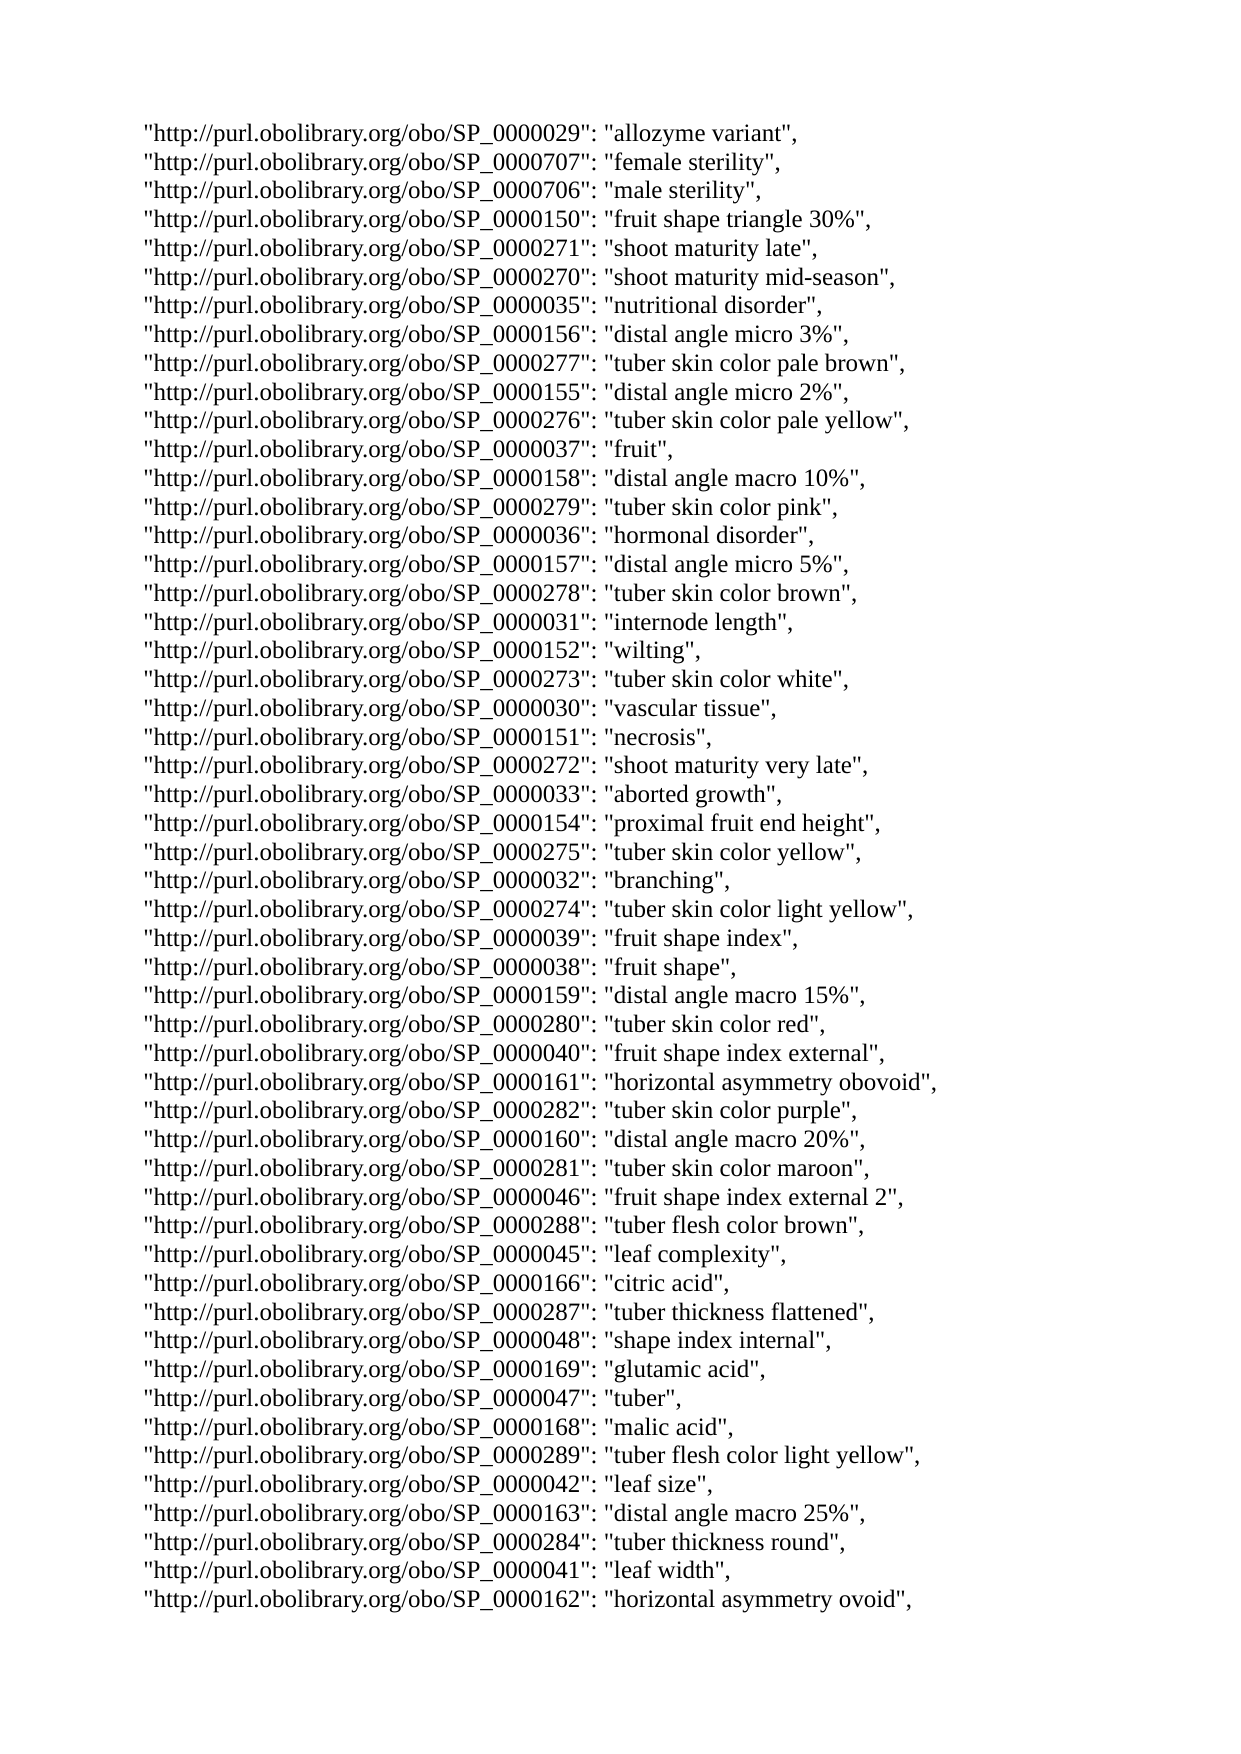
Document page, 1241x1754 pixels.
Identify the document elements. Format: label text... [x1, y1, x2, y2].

text "http://purl.obolibrary.org/obo/SP_0000160": "distal angle macro 20%", [118, 1124, 1122, 1153]
text "http://purl.obolibrary.org/obo/SP_0000032": "branching", [118, 866, 1122, 894]
text "http://purl.obolibrary.org/obo/SP_0000040": "fruit shape index external", [118, 1038, 1122, 1067]
text "http://purl.obolibrary.org/obo/SP_0000158": "distal angle macro 10%", [118, 463, 1122, 492]
text "http://purl.obolibrary.org/obo/SP_0000152": "wilting", [118, 636, 1122, 664]
text "http://purl.obolibrary.org/obo/SP_0000151": "necrosis", [118, 722, 1122, 751]
text "http://purl.obolibrary.org/obo/SP_0000035": "nutritional disorder", [118, 291, 1122, 319]
text "http://purl.obolibrary.org/obo/SP_0000282": "tuber skin color purple", [118, 1096, 1122, 1124]
text "http://purl.obolibrary.org/obo/SP_0000155": "distal angle micro 2%", [118, 377, 1122, 406]
text "http://purl.obolibrary.org/obo/SP_0000047": "tuber", [118, 1383, 1122, 1412]
text "http://purl.obolibrary.org/obo/SP_0000271": "shoot maturity late", [118, 233, 1122, 262]
text "http://purl.obolibrary.org/obo/SP_0000277": "tuber skin color pale brown", [118, 348, 1122, 377]
text "http://purl.obolibrary.org/obo/SP_0000036": "hormonal disorder", [118, 521, 1122, 549]
text "http://purl.obolibrary.org/obo/SP_0000168": "malic acid", [118, 1412, 1122, 1441]
text "http://purl.obolibrary.org/obo/SP_0000273": "tuber skin color white", [118, 664, 1122, 693]
text "http://purl.obolibrary.org/obo/SP_0000276": "tuber skin color pale yellow", [118, 406, 1122, 434]
text "http://purl.obolibrary.org/obo/SP_0000037": "fruit", [118, 434, 1122, 463]
text "http://purl.obolibrary.org/obo/SP_0000284": "tuber thickness round", [118, 1527, 1122, 1556]
text "http://purl.obolibrary.org/obo/SP_0000039": "fruit shape index", [118, 923, 1122, 952]
text "http://purl.obolibrary.org/obo/SP_0000169": "glutamic acid", [118, 1354, 1122, 1383]
text "http://purl.obolibrary.org/obo/SP_0000038": "fruit shape", [118, 952, 1122, 981]
text "http://purl.obolibrary.org/obo/SP_0000041": "leaf width", [118, 1556, 1122, 1584]
text "http://purl.obolibrary.org/obo/SP_0000042": "leaf size", [118, 1469, 1122, 1498]
text "http://purl.obolibrary.org/obo/SP_0000275": "tuber skin color yellow", [118, 837, 1122, 866]
text "http://purl.obolibrary.org/obo/SP_0000161": "horizontal asymmetry obovoid", [118, 1067, 1122, 1096]
text "http://purl.obolibrary.org/obo/SP_0000030": "vascular tissue", [118, 693, 1122, 722]
text "http://purl.obolibrary.org/obo/SP_0000163": "distal angle macro 25%", [118, 1498, 1122, 1527]
text "http://purl.obolibrary.org/obo/SP_0000270": "shoot maturity mid-season", [118, 262, 1122, 291]
text "http://purl.obolibrary.org/obo/SP_0000150": "fruit shape triangle 30%", [118, 204, 1122, 233]
text "http://purl.obolibrary.org/obo/SP_0000033": "aborted growth", [118, 779, 1122, 808]
text "http://purl.obolibrary.org/obo/SP_0000288": "tuber flesh color brown", [118, 1211, 1122, 1239]
text "http://purl.obolibrary.org/obo/SP_0000157": "distal angle micro 5%", [118, 549, 1122, 578]
text "http://purl.obolibrary.org/obo/SP_0000045": "leaf complexity", [118, 1239, 1122, 1268]
text "http://purl.obolibrary.org/obo/SP_0000162": "horizontal asymmetry ovoid", [118, 1584, 1122, 1613]
text "http://purl.obolibrary.org/obo/SP_0000031": "internode length", [118, 607, 1122, 636]
text "http://purl.obolibrary.org/obo/SP_0000166": "citric acid", [118, 1268, 1122, 1297]
text "http://purl.obolibrary.org/obo/SP_0000289": "tuber flesh color light yellow", [118, 1441, 1122, 1469]
text "http://purl.obolibrary.org/obo/SP_0000280": "tuber skin color red", [118, 1009, 1122, 1038]
text "http://purl.obolibrary.org/obo/SP_0000272": "shoot maturity very late", [118, 751, 1122, 779]
text "http://purl.obolibrary.org/obo/SP_0000279": "tuber skin color pink", [118, 492, 1122, 521]
text "http://purl.obolibrary.org/obo/SP_0000046": "fruit shape index external 2", [118, 1182, 1122, 1211]
text "http://purl.obolibrary.org/obo/SP_0000029": "allozyme variant", [118, 118, 1122, 147]
text "http://purl.obolibrary.org/obo/SP_0000154": "proximal fruit end height", [118, 808, 1122, 837]
text "http://purl.obolibrary.org/obo/SP_0000048": "shape index internal", [118, 1326, 1122, 1354]
text "http://purl.obolibrary.org/obo/SP_0000278": "tuber skin color brown", [118, 578, 1122, 607]
text "http://purl.obolibrary.org/obo/SP_0000274": "tuber skin color light yellow", [118, 894, 1122, 923]
text "http://purl.obolibrary.org/obo/SP_0000706": "male sterility", [118, 176, 1122, 204]
text "http://purl.obolibrary.org/obo/SP_0000287": "tuber thickness flattened", [118, 1297, 1122, 1326]
text "http://purl.obolibrary.org/obo/SP_0000156": "distal angle micro 3%", [118, 319, 1122, 348]
text "http://purl.obolibrary.org/obo/SP_0000281": "tuber skin color maroon", [118, 1153, 1122, 1182]
text "http://purl.obolibrary.org/obo/SP_0000707": "female sterility", [118, 147, 1122, 176]
text "http://purl.obolibrary.org/obo/SP_0000159": "distal angle macro 15%", [118, 981, 1122, 1009]
